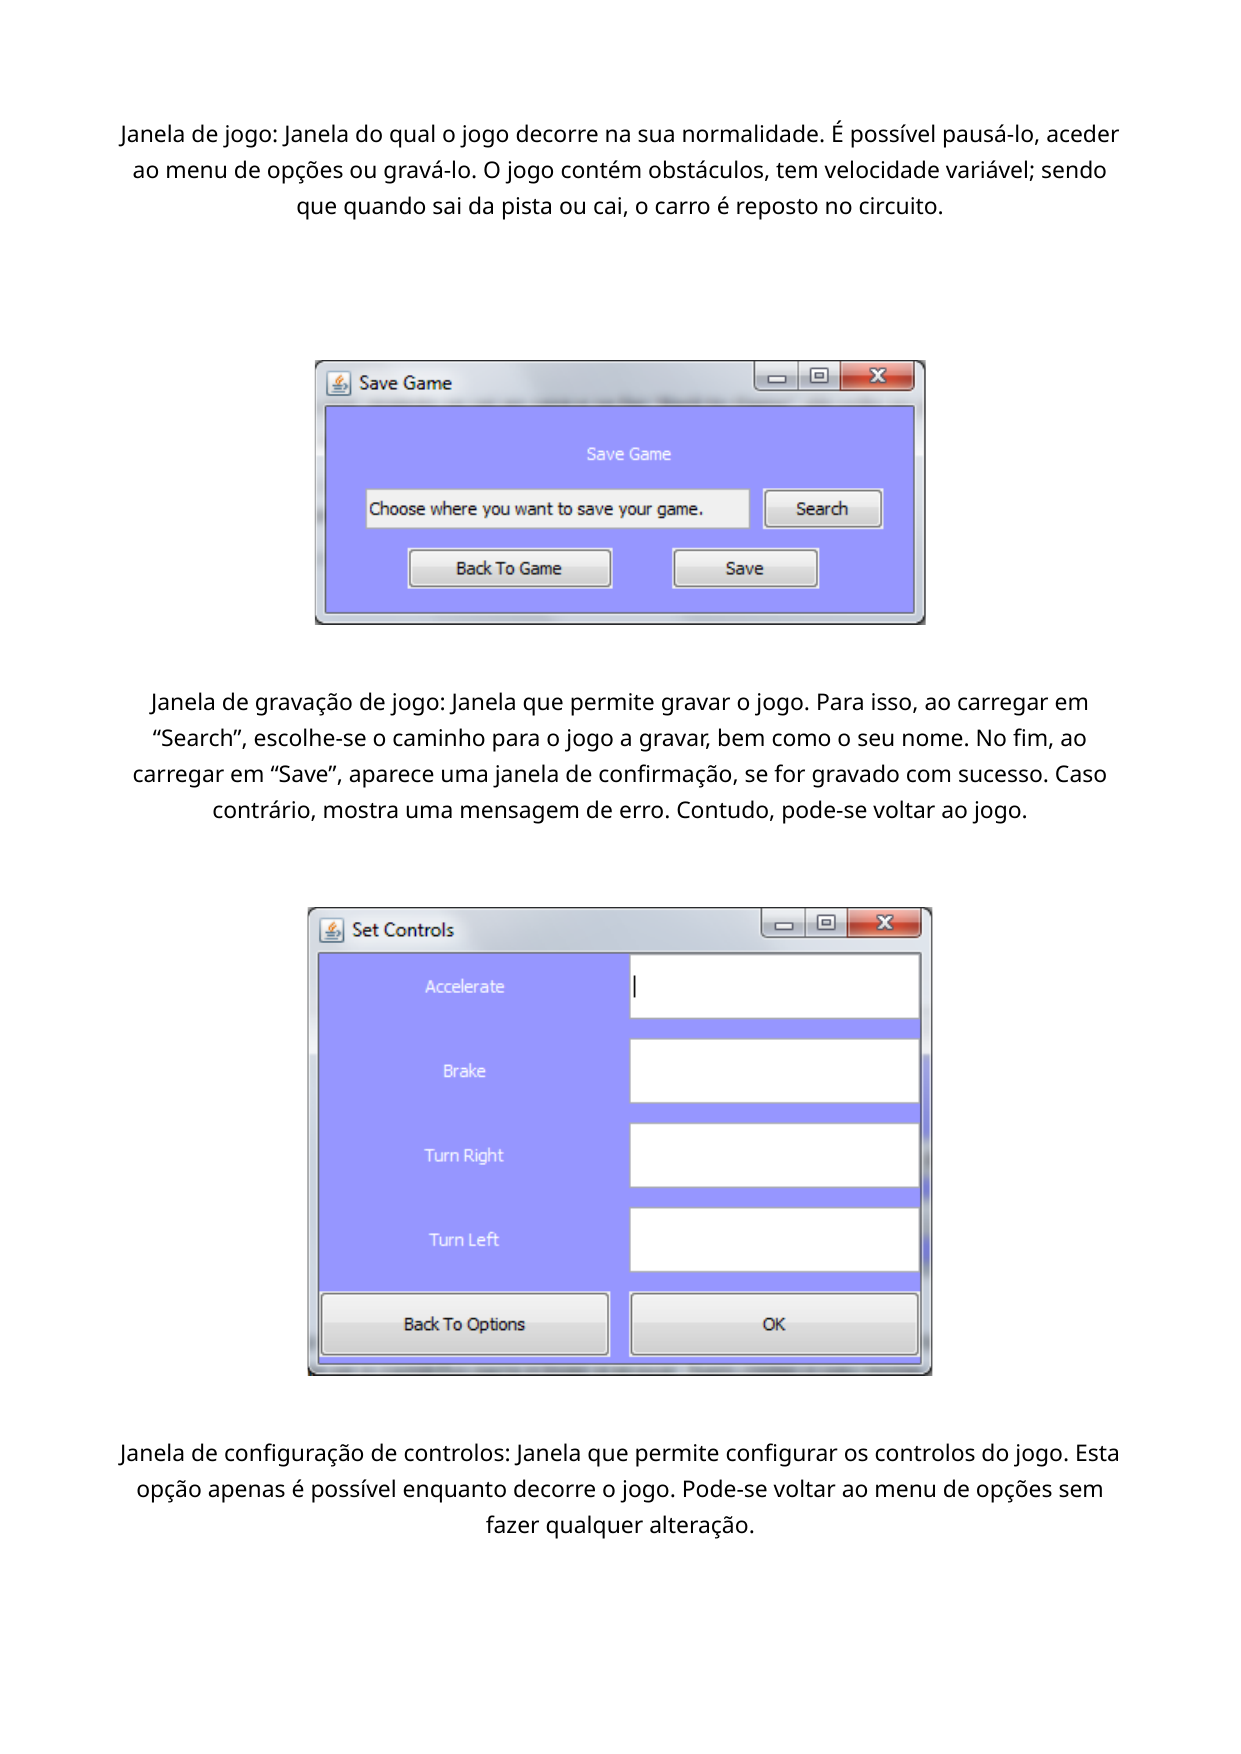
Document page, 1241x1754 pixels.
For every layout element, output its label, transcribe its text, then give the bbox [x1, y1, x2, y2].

text Janela de configuração de controlos: Janela que permite configurar os controlos do jogo. Esta opção apenas é possível enquanto decorre o jogo. Pode-se voltar ao menu de opções sem fazer qualquer alteração. [118, 1437, 1122, 1541]
picture [307, 907, 933, 1376]
text Janela de gravação de jogo: Janela que permite gravar o jogo. Para isso, ao carregar em “Search”, escolhe-se o caminho para o jogo a gravar, bem como o seu nome. No fim, ao carregar em “Save”, aparece uma janela de confirmação, se for gravado com sucesso. Caso contrário, mostra uma mensagem de erro. Contudo, pode-se voltar ao jogo. [118, 686, 1122, 825]
text Janela de jogo: Janela do qual o jogo decorre na sua normalidade. É possível pausá-lo, aceder ao menu de opções ou gravá-lo. O jogo contém obstáculos, tem velocidade variável; sendo que quando sai da pista ou cai, o carro é reposto no circuito. [118, 118, 1122, 221]
picture [314, 360, 926, 625]
